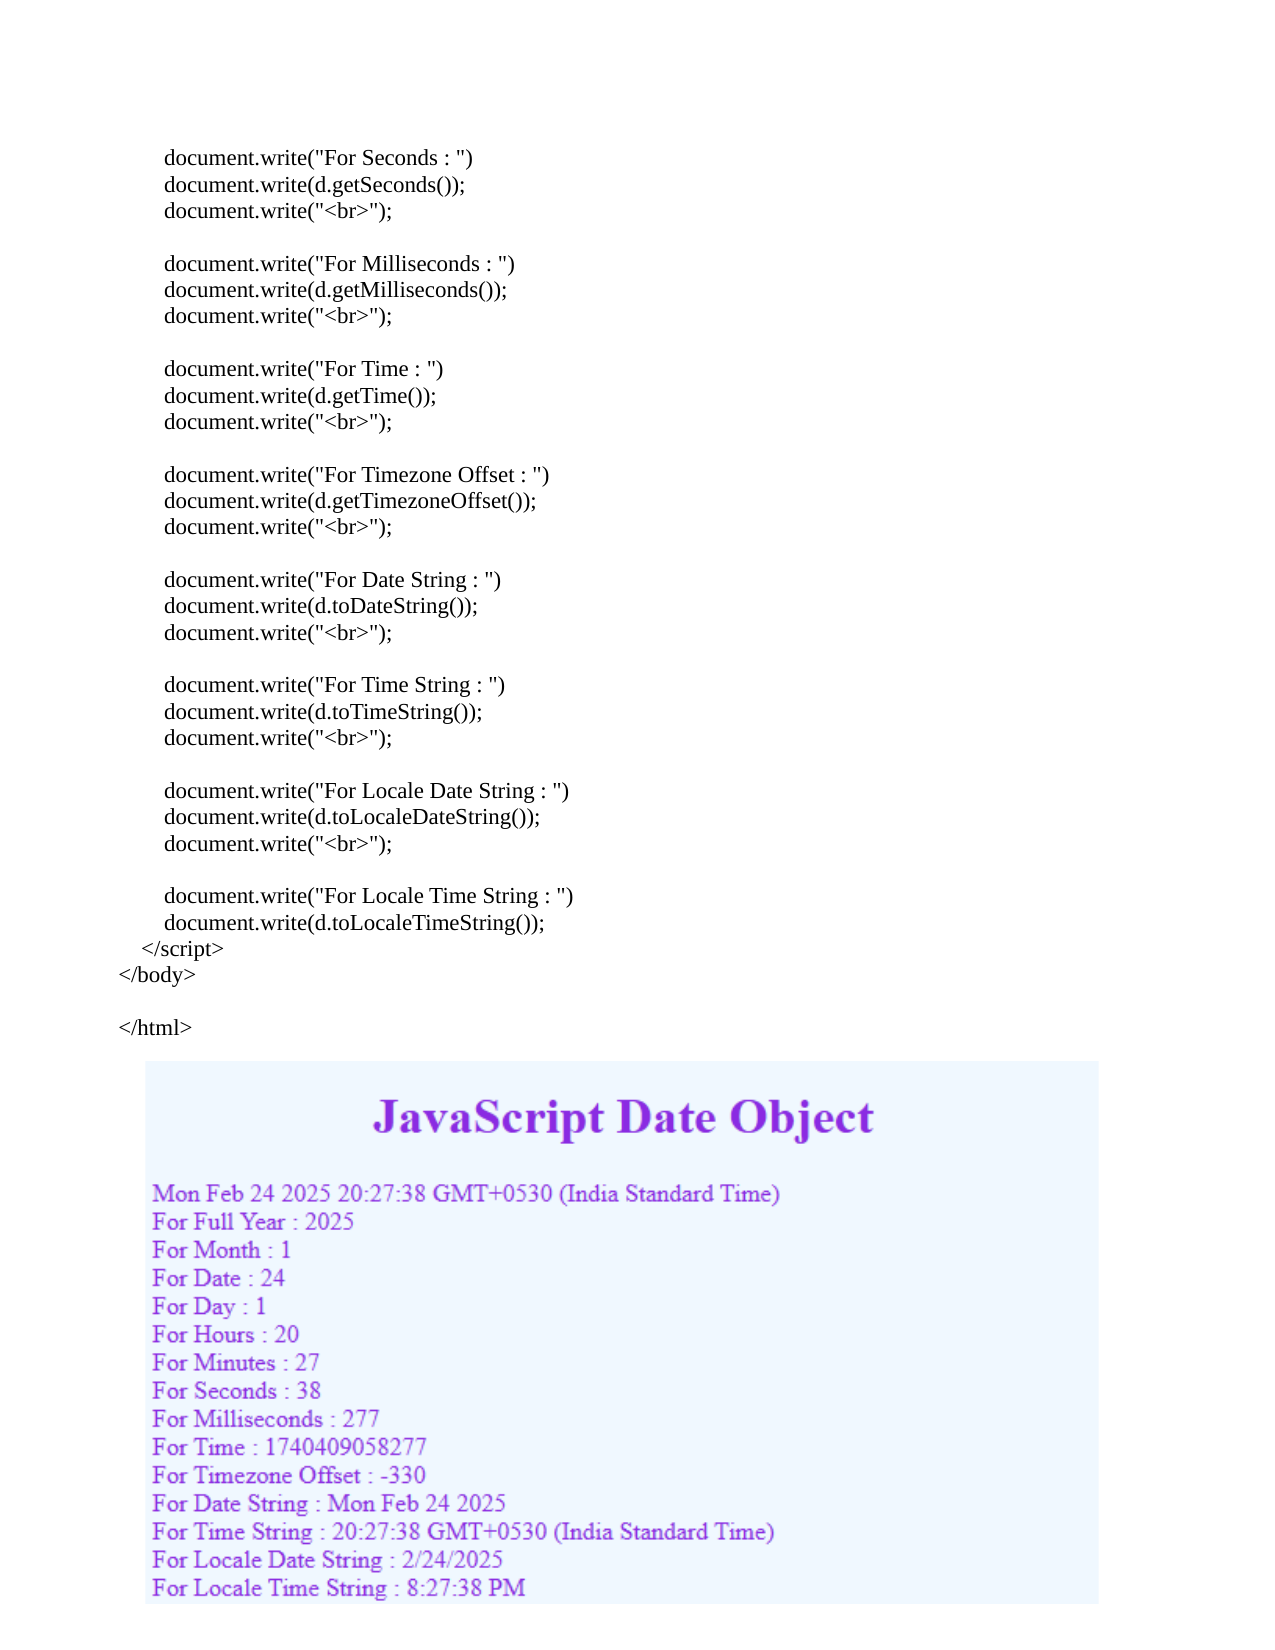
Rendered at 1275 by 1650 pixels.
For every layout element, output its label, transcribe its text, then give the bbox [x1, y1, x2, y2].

text document.write("For Date String : ") [118, 566, 1157, 592]
picture [145, 1061, 1099, 1604]
text document.write(d.getSeconds()); [118, 171, 1157, 197]
text document.write(d.toTimeString()); [118, 698, 1157, 724]
text </script> [118, 935, 1157, 961]
text </html> [118, 1014, 1157, 1041]
text document.write(d.getTimezoneOffset()); [118, 487, 1157, 513]
text </body> [118, 961, 1157, 988]
text document.write(d.getMilliseconds()); [118, 276, 1157, 303]
text document.write("<br>"); [118, 724, 1157, 751]
text document.write("<br>"); [118, 408, 1157, 434]
text document.write("For Time : ") [118, 355, 1157, 382]
text document.write("For Time String : ") [118, 672, 1157, 698]
text document.write("For Locale Date String : ") [118, 777, 1157, 803]
text document.write("<br>"); [118, 303, 1157, 329]
text document.write("For Milliseconds : ") [118, 250, 1157, 276]
text document.write(d.getTime()); [118, 382, 1157, 408]
text document.write("For Locale Time String : ") [118, 882, 1157, 909]
text document.write("<br>"); [118, 197, 1157, 223]
text document.write("<br>"); [118, 830, 1157, 856]
text document.write("For Timezone Offset : ") [118, 461, 1157, 487]
text document.write("<br>"); [118, 619, 1157, 645]
text document.write("<br>"); [118, 513, 1157, 540]
text document.write(d.toLocaleDateString()); [118, 803, 1157, 830]
text document.write(d.toDateString()); [118, 592, 1157, 619]
text document.write("For Seconds : ") [118, 144, 1157, 171]
text document.write(d.toLocaleTimeString()); [118, 909, 1157, 935]
